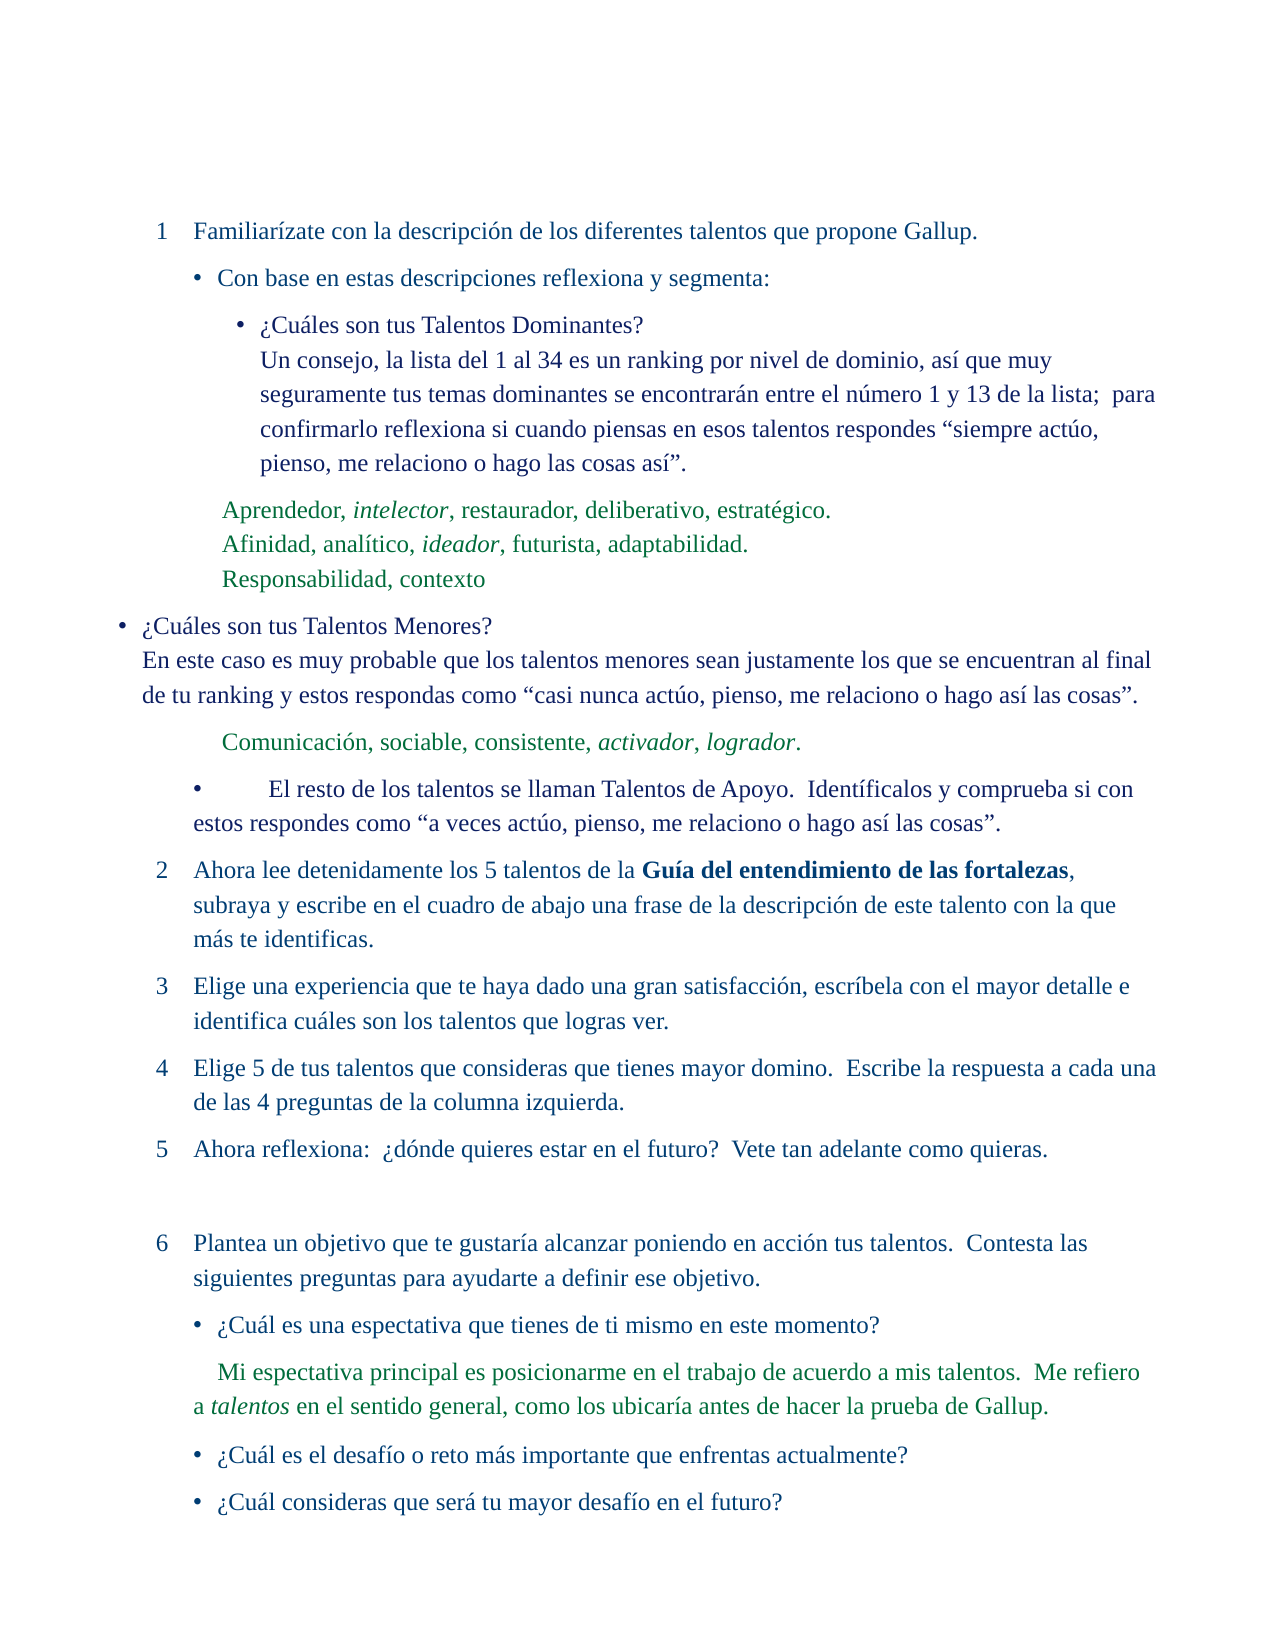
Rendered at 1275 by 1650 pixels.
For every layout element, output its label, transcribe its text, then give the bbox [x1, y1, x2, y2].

list ¿Cuál consideras que será tu mayor desafío en el futuro? [193, 1487, 1157, 1516]
list ¿Cuáles son tus Talentos Menores? En este caso es muy probable que los talentos menores sean justamente los que se encuentran al final de tu ranking y estos respondas como “casi nunca actúo, pienso, me relaciono o hago así las cosas”. [118, 611, 1157, 709]
list El resto de los talentos se llaman Talentos de Apoyo. Identíficalos y comprueba si con estos respondes como “a veces actúo, pienso, me relaciono o hago así las cosas”. [193, 774, 1157, 837]
list Ahora reflexiona: ¿dónde quieres estar en el futuro? Vete tan adelante como quieras. [156, 1134, 1157, 1163]
list Comunicación, sociable, consistente, activador, logrador. [222, 727, 1157, 756]
list Con base en estas descripciones reflexiona y segmenta: [193, 263, 1157, 292]
list Aprendedor, intelector, restaurador, deliberativo, estratégico. Afinidad, analítico, ideador, futurista, adaptabilidad. Responsabilidad, contexto [222, 495, 1157, 593]
list ¿Cuál es una espectativa que tienes de ti mismo en este momento? [193, 1310, 1157, 1338]
list Ahora lee detenidamente los 5 talentos de la Guía del entendimiento de las fortalezas, subraya y escribe en el cuadro de abajo una frase de la descripción de este talento con la que más te identificas. [156, 855, 1157, 953]
list Mi espectativa principal es posicionarme en el trabajo de acuerdo a mis talentos. Me refiero a talentos en el sentido general, como los ubicaría antes de hacer la prueba de Gallup. [193, 1357, 1157, 1420]
list Elige una experiencia que te haya dado una gran satisfacción, escríbela con el mayor detalle e identifica cuáles son los talentos que logras ver. [156, 971, 1157, 1034]
list Plantea un objetivo que te gustaría alcanzar poniendo en acción tus talentos. Contesta las siguientes preguntas para ayudarte a definir ese objetivo. [156, 1228, 1157, 1291]
list Familiarízate con la descripción de los diferentes talentos que propone Gallup. [156, 216, 1157, 245]
list Elige 5 de tus talentos que consideras que tienes mayor domino. Escribe la respuesta a cada una de las 4 preguntas de la columna izquierda. [156, 1053, 1157, 1116]
list ¿Cuál es el desafío o reto más importante que enfrentas actualmente? [193, 1440, 1157, 1469]
list ¿Cuáles son tus Talentos Dominantes? Un consejo, la lista del 1 al 34 es un ranking por nivel de dominio, así que muy seguramente tus temas dominantes se encontrarán entre el número 1 y 13 de la lista; para confirmarlo reflexiona si cuando piensas en esos talentos respondes “siempre actúo, pienso, me relaciono o hago las cosas así”. [236, 310, 1157, 477]
